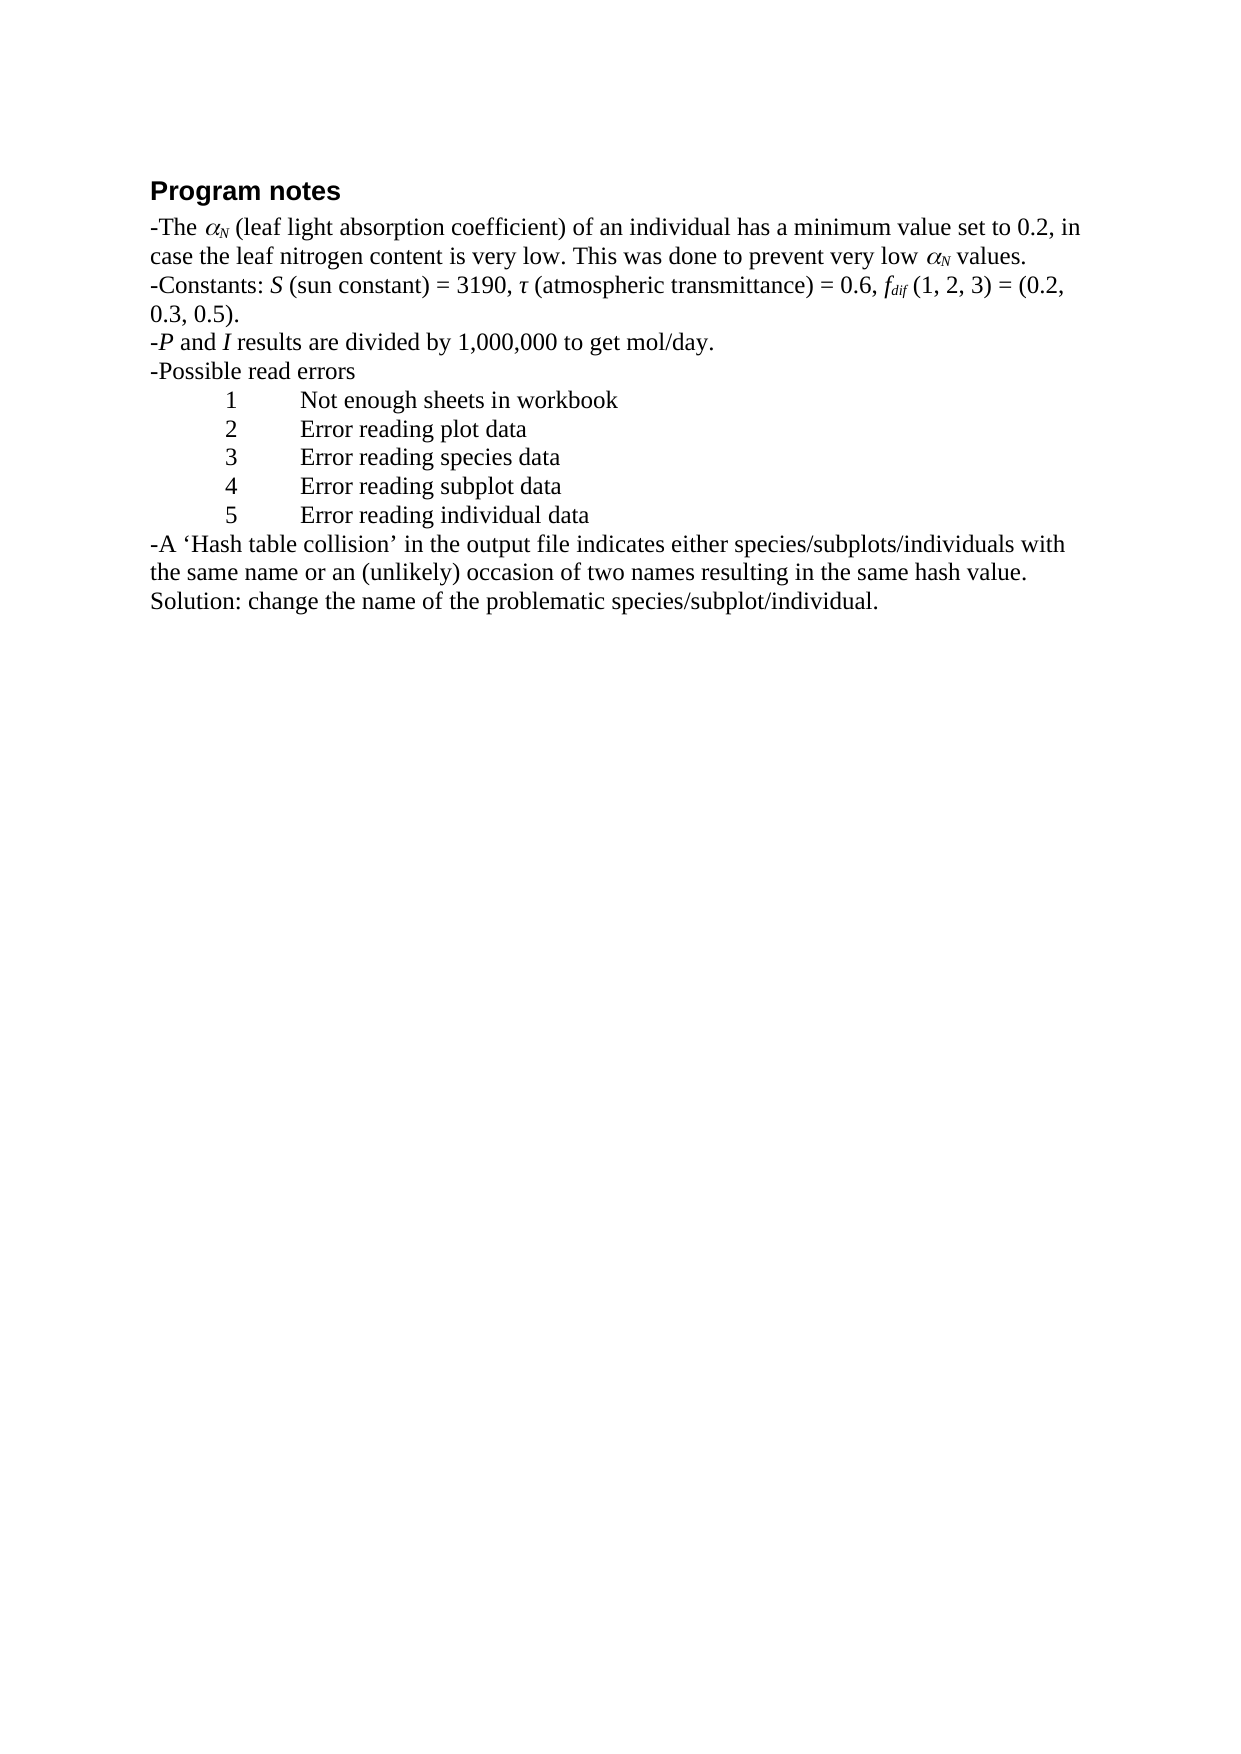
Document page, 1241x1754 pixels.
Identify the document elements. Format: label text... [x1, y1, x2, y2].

subtitle Program notes [150, 175, 1090, 206]
text -Possible read errors [150, 356, 1090, 385]
list Error reading plot data [225, 414, 1090, 442]
text -Constants: S (sun constant) = 3190, τ (atmospheric transmittance) = 0.6, fdif (1, 2, 3) = (0.2, 0.3, 0.5). [150, 270, 1090, 327]
list Error reading subplot data [225, 471, 1090, 500]
text -A ‘Hash table collision’ in the output file indicates either species/subplots/individuals with the same name or an (unlikely) occasion of two names resulting in the same hash value. Solution: change the name of the problematic species/subplot/individual. [150, 529, 1090, 615]
list Error reading individual data [225, 500, 1090, 529]
list Error reading species data [225, 442, 1090, 471]
text -The N (leaf light absorption coefficient) of an individual has a minimum value set to 0.2, in case the leaf nitrogen content is very low. This was done to prevent very low N values. [150, 212, 1090, 270]
list Not enough sheets in workbook [225, 385, 1090, 414]
text -P and I results are divided by 1,000,000 to get mol/day. [150, 327, 1090, 356]
